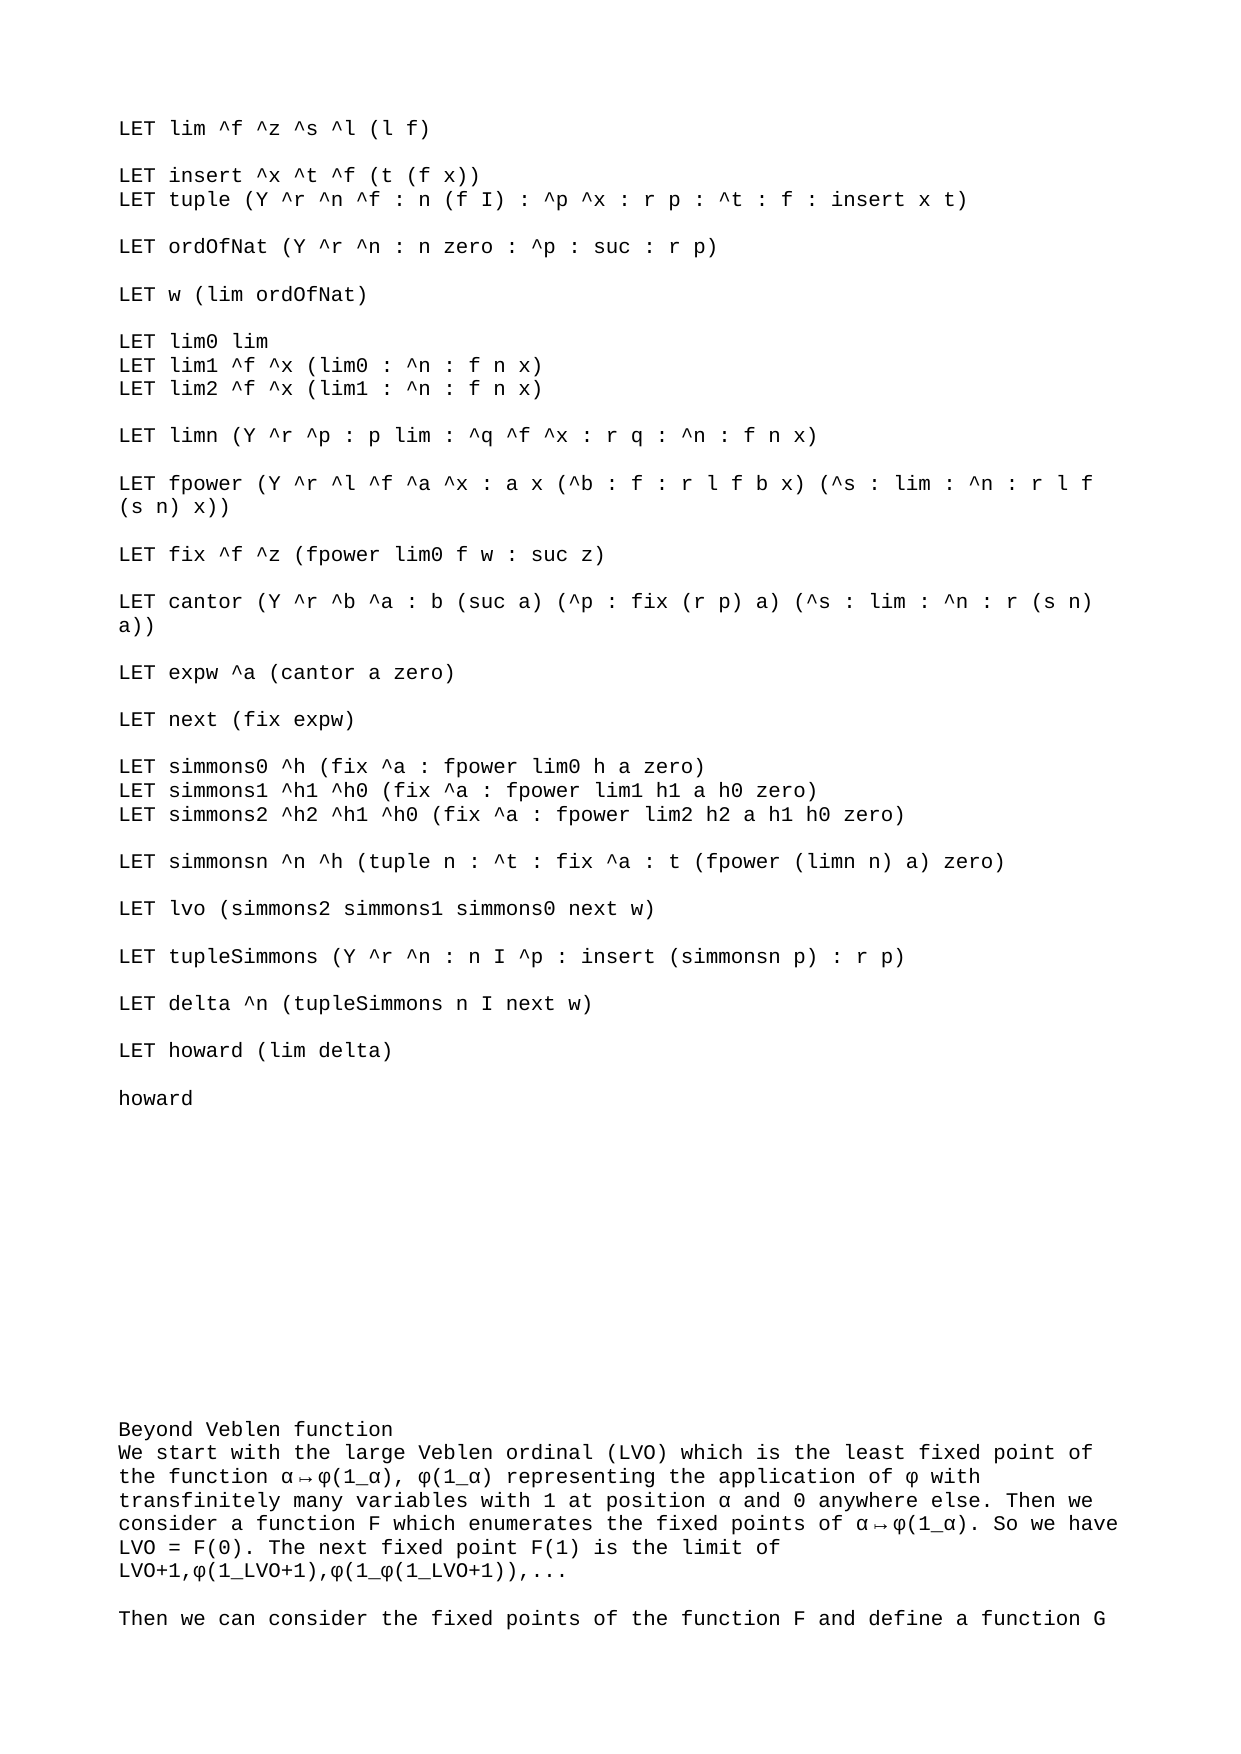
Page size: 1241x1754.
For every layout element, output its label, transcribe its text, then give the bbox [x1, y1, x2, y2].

text LET expw ^a (cantor a zero) [118, 662, 1122, 686]
text LET simmonsn ^n ^h (tuple n : ^t : fix ^a : t (fpower (limn n) a) zero) [118, 851, 1122, 875]
text LET simmons0 ^h (fix ^a : fpower lim0 h a zero) [118, 757, 1122, 780]
text We start with the large Veblen ordinal (LVO) which is the least fixed point of the function α↦φ(1_α), φ(1_α) representing the application of φ with transfinitely many variables with 1 at position α and 0 anywhere else. Then we consider a function F which enumerates the fixed points of α↦φ(1_α). So we have LVO = F(0). The next fixed point F(1) is the limit of LVO+1,φ(1_LVO+1),φ(1_φ(1_LVO+1)),... [118, 1442, 1122, 1584]
text LET simmons1 ^h1 ^h0 (fix ^a : fpower lim1 h1 a h0 zero) [118, 780, 1122, 804]
text LET howard (lim delta) [118, 1040, 1122, 1064]
text LET lim0 lim [118, 331, 1122, 354]
text LET cantor (Y ^r ^b ^a : b (suc a) (^p : fix (r p) a) (^s : lim : ^n : r (s n) a)) [118, 591, 1122, 638]
text Then we can consider the fixed points of the function F and define a function G [118, 1608, 1122, 1631]
text LET limn (Y ^r ^p : p lim : ^q ^f ^x : r q : ^n : f n x) [118, 426, 1122, 449]
text LET lim ^f ^z ^s ^l (l f) [118, 118, 1122, 142]
text LET tuple (Y ^r ^n ^f : n (f I) : ^p ^x : r p : ^t : f : insert x t) [118, 189, 1122, 213]
text LET next (fix expw) [118, 709, 1122, 733]
text LET insert ^x ^t ^f (t (f x)) [118, 165, 1122, 189]
text LET simmons2 ^h2 ^h1 ^h0 (fix ^a : fpower lim2 h2 a h1 h0 zero) [118, 804, 1122, 827]
text LET fpower (Y ^r ^l ^f ^a ^x : a x (^b : f : r l f b x) (^s : lim : ^n : r l f (s n) x)) [118, 473, 1122, 520]
text LET fix ^f ^z (fpower lim0 f w : suc z) [118, 544, 1122, 567]
text howard [118, 1088, 1122, 1111]
text LET delta ^n (tupleSimmons n I next w) [118, 993, 1122, 1017]
text LET lim2 ^f ^x (lim1 : ^n : f n x) [118, 378, 1122, 402]
text LET lim1 ^f ^x (lim0 : ^n : f n x) [118, 354, 1122, 378]
text LET ordOfNat (Y ^r ^n : n zero : ^p : suc : r p) [118, 236, 1122, 260]
text LET w (lim ordOfNat) [118, 284, 1122, 307]
text LET tupleSimmons (Y ^r ^n : n I ^p : insert (simmonsn p) : r p) [118, 946, 1122, 969]
text LET lvo (simmons2 simmons1 simmons0 next w) [118, 898, 1122, 922]
text Beyond Veblen function [118, 1419, 1122, 1442]
